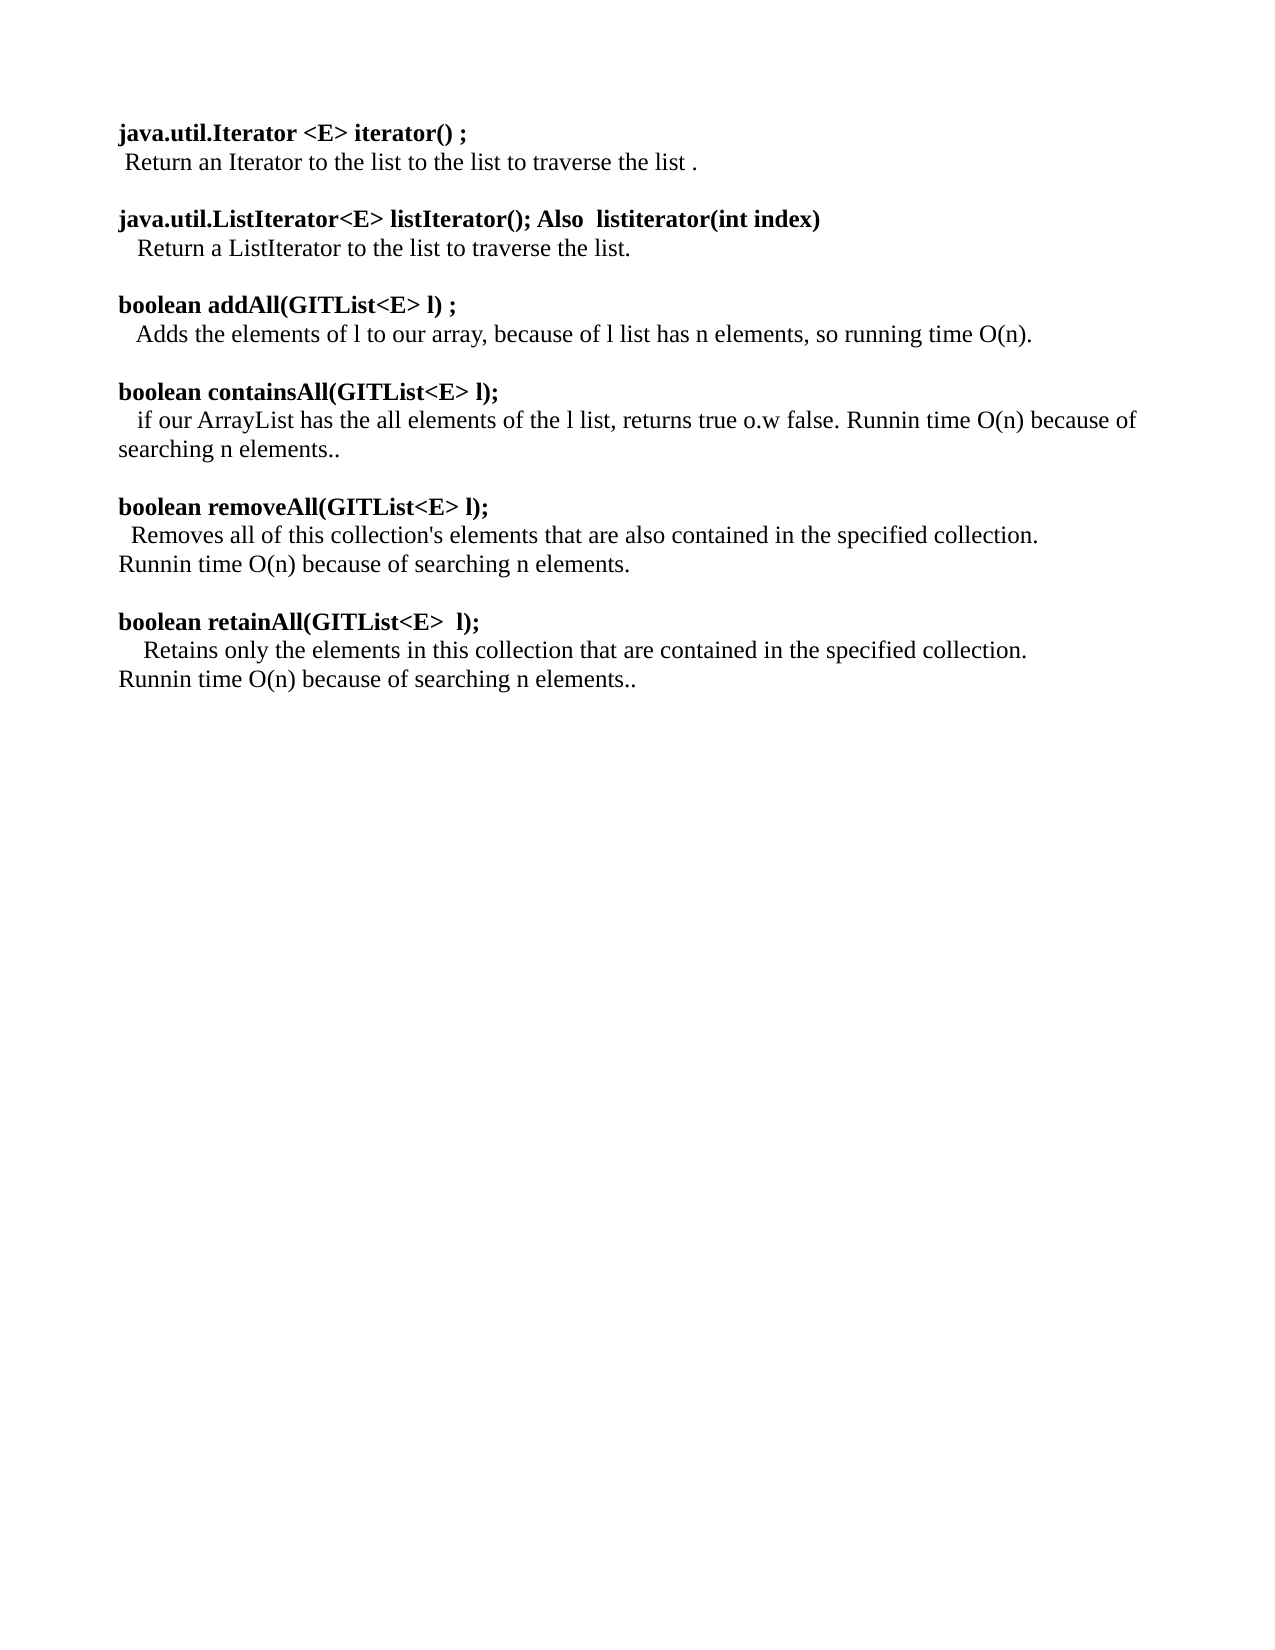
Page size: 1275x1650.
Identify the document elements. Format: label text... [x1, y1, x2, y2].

text java.util.ListIterator<E> listIterator(); Also listiterator(int index) [118, 204, 1157, 233]
text Adds the elements of l to our array, because of l list has n elements, so running time O(n). [118, 319, 1157, 348]
text boolean addAll(GITList<E> l) ; [118, 291, 1157, 319]
text java.util.Iterator <E> iterator() ; [118, 118, 1157, 147]
text Return a ListIterator to the list to traverse the list. [118, 233, 1157, 262]
text boolean containsAll(GITList<E> l); [118, 377, 1157, 406]
text Retains only the elements in this collection that are contained in the specified collection. [118, 636, 1157, 664]
text Return an Iterator to the list to the list to traverse the list . [118, 147, 1157, 176]
text Removes all of this collection's elements that are also contained in the specified collection. [118, 521, 1157, 549]
text boolean retainAll(GITList<E> l); [118, 607, 1157, 636]
text boolean removeAll(GITList<E> l); [118, 492, 1157, 521]
text Runnin time O(n) because of searching n elements.. [118, 664, 1157, 693]
text if our ArrayList has the all elements of the l list, returns true o.w false. Runnin time O(n) because of searching n elements.. [118, 406, 1157, 463]
text Runnin time O(n) because of searching n elements. [118, 549, 1157, 578]
